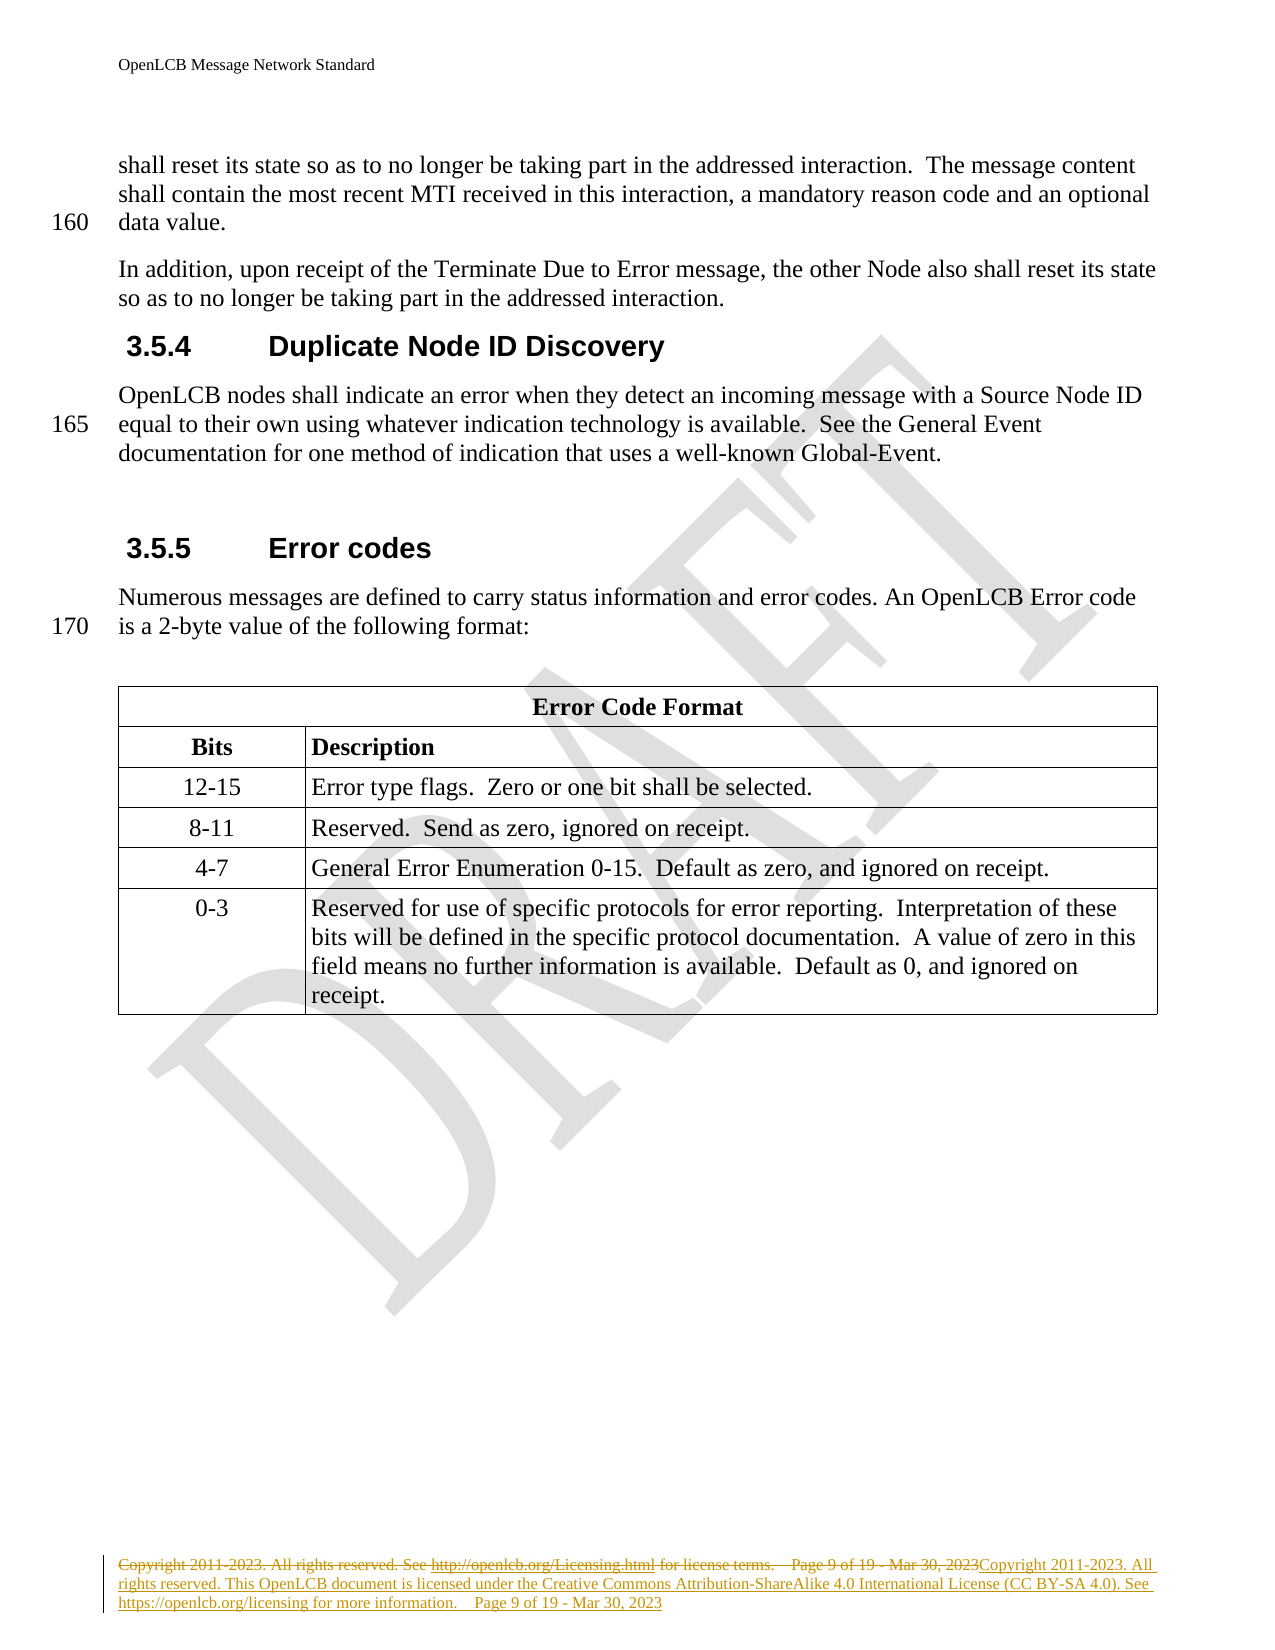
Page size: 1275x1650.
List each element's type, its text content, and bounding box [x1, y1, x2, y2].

subtitle Error codes [118, 531, 683, 564]
table_cell 12-15 [119, 768, 305, 807]
table_cell Reserved. Send as zero, ignored on receipt. [769, 808, 1157, 847]
table_cell Bits [119, 727, 305, 767]
table_cell Reserved for use of specific protocols for error reporting. Interpretation of these bits will be defined in the specific protocol documentation. A value of zero in this field means no further information is available. Default as 0, and ignored on receipt. [306, 889, 457, 1014]
table_cell General Error Enumeration 0-15. Default as zero, and ignored on receipt. [665, 848, 807, 888]
table_cell General Error Enumeration 0-15. Default as zero, and ignored on receipt. [824, 848, 1157, 888]
table_cell Error type flags. Zero or one bit shall be selected. [905, 768, 1157, 807]
table_cell General Error Enumeration 0-15. Default as zero, and ignored on receipt. [493, 848, 651, 888]
table_cell Reserved. Send as zero, ignored on receipt. [306, 808, 625, 847]
subtitle Duplicate Node ID Discovery [118, 329, 1157, 363]
table_header Error Code Format [807, 687, 1157, 726]
table_cell Reserved for use of specific protocols for error reporting. Interpretation of these bits will be defined in the specific protocol documentation. A value of zero in this field means no further information is available. Default as 0, and ignored on receipt. [525, 889, 1157, 1014]
subtitle [969, 531, 1157, 564]
table_cell Reserved. Send as zero, ignored on receipt. [621, 808, 696, 847]
table_cell Error type flags. Zero or one bit shall be selected. [706, 768, 877, 807]
text Numerous messages are defined to carry status information and error codes. An OpenLCB Error code is a 2-byte value of the following format: [1020, 582, 1157, 639]
table_cell General Error Enumeration 0-15. Default as zero, and ignored on receipt. [370, 848, 485, 888]
table_cell [568, 727, 643, 767]
text OpenLCB nodes shall indicate an error when they detect an incoming message with a Source Node ID equal to their own using whatever indication technology is available. See the General Event documentation for one method of indication that uses a well-known Global-Event. [118, 380, 834, 467]
table_cell 4-7 [119, 848, 305, 888]
table_header Error Code Format [578, 687, 800, 726]
table_cell Reserved for use of specific protocols for error reporting. Interpretation of these bits will be defined in the specific protocol documentation. A value of zero in this field means no further information is available. Default as 0, and ignored on receipt. [378, 889, 509, 985]
table_header Error Code Format [119, 687, 547, 726]
text OpenLCB nodes shall indicate an error when they detect an incoming message with a Source Node ID equal to their own using whatever indication technology is available. See the General Event documentation for one method of indication that uses a well-known Global-Event. [844, 380, 1157, 467]
table_cell 0-3 [119, 889, 305, 1014]
table_cell Error type flags. Zero or one bit shall be selected. [306, 768, 599, 807]
table_cell 8-11 [119, 808, 305, 847]
table_cell [847, 727, 1157, 767]
table_cell Error type flags. Zero or one bit shall be selected. [595, 768, 701, 807]
table_cell Description [306, 727, 573, 767]
text In addition, upon receipt of the Terminate Due to Error message, the other Node also shall reset its state so as to no longer be taking part in the addressed interaction. [118, 254, 1157, 311]
subtitle [686, 531, 956, 564]
table_cell [642, 727, 841, 767]
text shall reset its state so as to no longer be taking part in the addressed interaction. The message content shall contain the most recent MTI received in this interaction, a mandatory reason code and an optional data value. [118, 150, 1157, 236]
table_cell General Error Enumeration 0-15. Default as zero, and ignored on receipt. [306, 848, 366, 888]
text Numerous messages are defined to carry status information and error codes. An OpenLCB Error code is a 2-byte value of the following format: [118, 582, 713, 639]
text Numerous messages are defined to carry status information and error codes. An OpenLCB Error code is a 2-byte value of the following format: [702, 582, 1031, 639]
table_cell Reserved. Send as zero, ignored on receipt. [693, 818, 766, 847]
